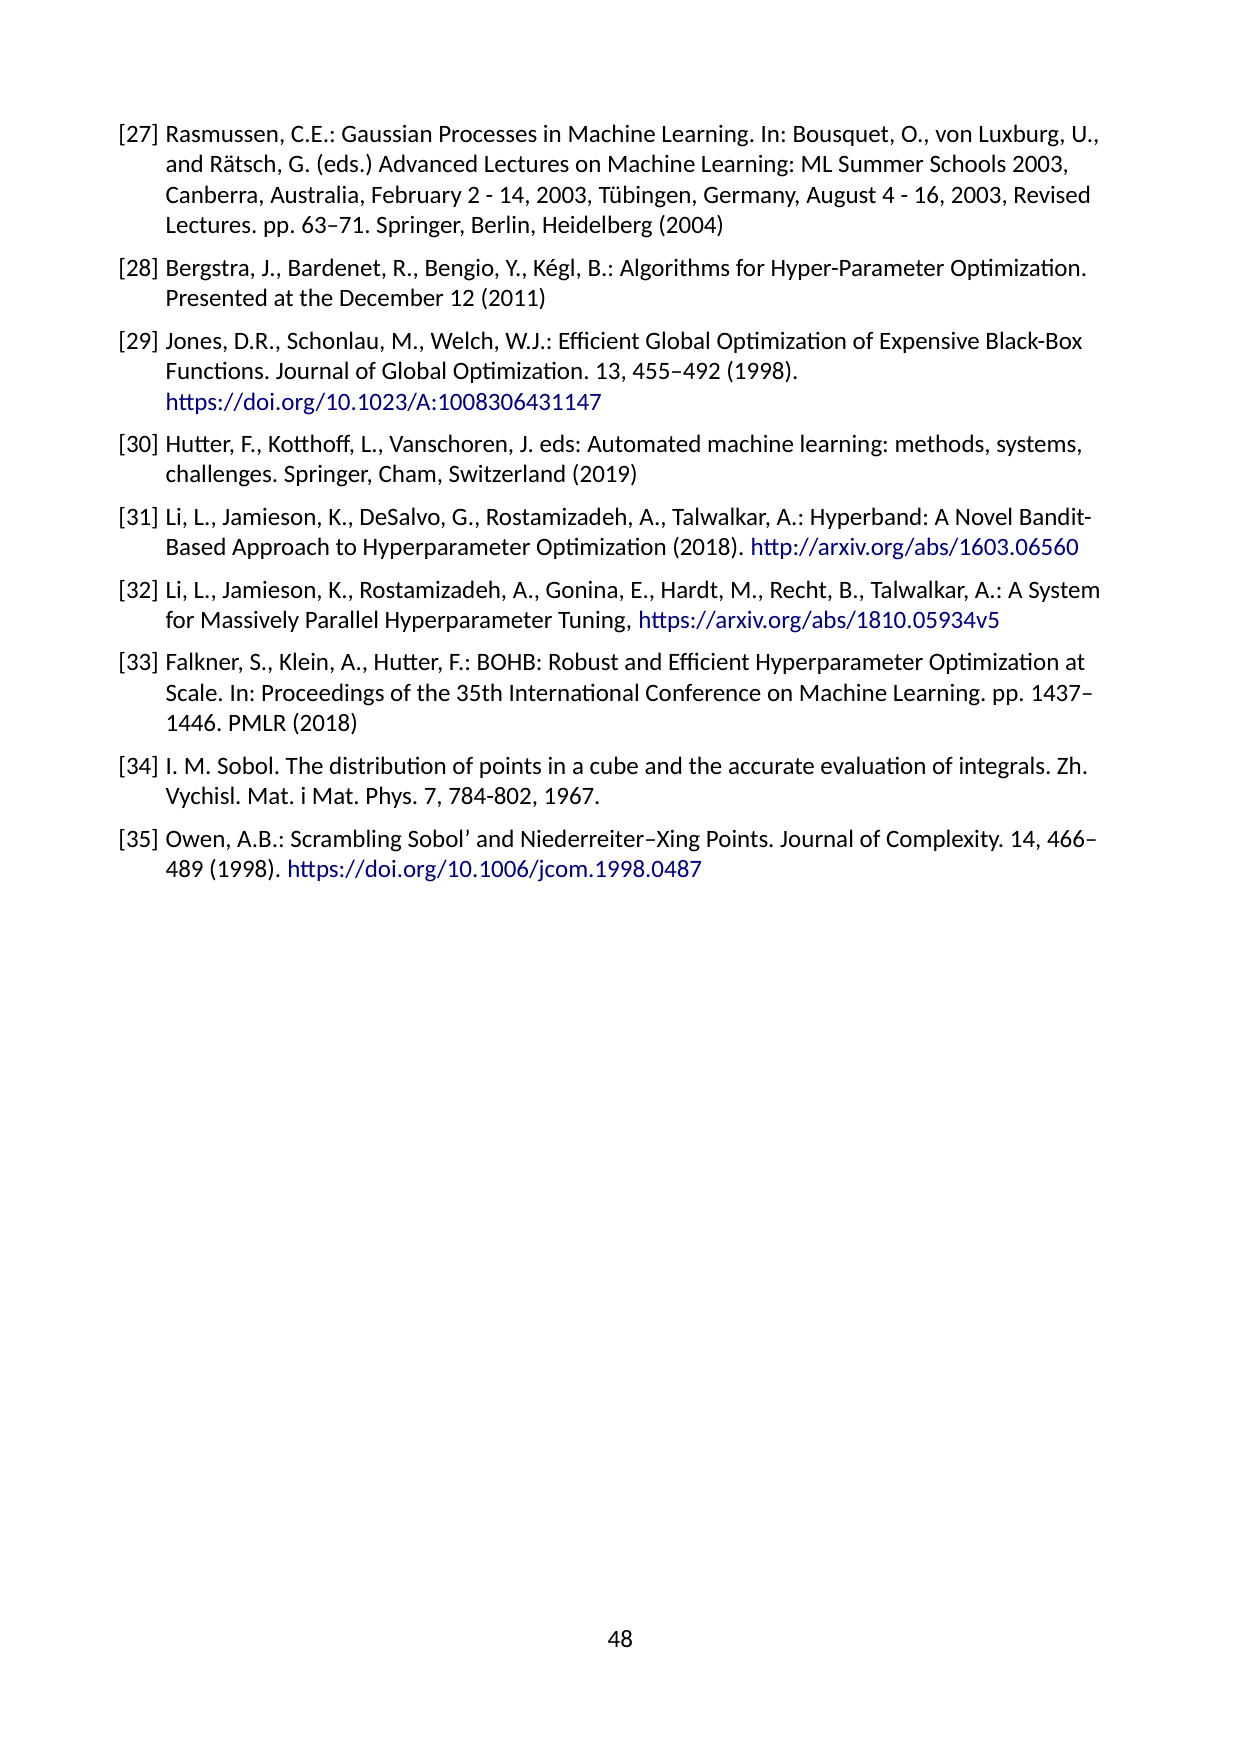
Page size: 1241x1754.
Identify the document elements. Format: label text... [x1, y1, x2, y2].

list I. M. Sobol. The distribution of points in a cube and the accurate evaluation of integrals. Zh. Vychisl. Mat. i Mat. Phys. 7, 784-802, 1967. [118, 750, 1122, 811]
list Li, L., Jamieson, K., Rostamizadeh, A., Gonina, E., Hardt, M., Recht, B., Talwalkar, A.: A System for Massively Parallel Hyperparameter Tuning, https://arxiv.org/abs/1810.05934v5 [118, 574, 1122, 635]
list Bergstra, J., Bardenet, R., Bengio, Y., Kégl, B.: Algorithms for Hyper-Parameter Optimization. Presented at the December 12 (2011) [118, 252, 1122, 313]
list Li, L., Jamieson, K., DeSalvo, G., Rostamizadeh, A., Talwalkar, A.: Hyperband: A Novel Bandit-Based Approach to Hyperparameter Optimization (2018). http://arxiv.org/abs/1603.06560 [118, 501, 1122, 562]
list Hutter, F., Kotthoff, L., Vanschoren, J. eds: Automated machine learning: methods, systems, challenges. Springer, Cham, Switzerland (2019) [118, 428, 1122, 489]
list Owen, A.B.: Scrambling Sobol’ and Niederreiter–Xing Points. Journal of Complexity. 14, 466–489 (1998). https://doi.org/10.1006/jcom.1998.0487 [118, 823, 1122, 884]
list Falkner, S., Klein, A., Hutter, F.: BOHB: Robust and Efficient Hyperparameter Optimization at Scale. In: Proceedings of the 35th International Conference on Machine Learning. pp. 1437–1446. PMLR (2018) [118, 647, 1122, 738]
list Jones, D.R., Schonlau, M., Welch, W.J.: Efficient Global Optimization of Expensive Black-Box Functions. Journal of Global Optimization. 13, 455–492 (1998). https://doi.org/10.1023/A:1008306431147 [118, 325, 1122, 416]
list Rasmussen, C.E.: Gaussian Processes in Machine Learning. In: Bousquet, O., von Luxburg, U., and Rätsch, G. (eds.) Advanced Lectures on Machine Learning: ML Summer Schools 2003, Canberra, Australia, February 2 - 14, 2003, Tübingen, Germany, August 4 - 16, 2003, Revised Lectures. pp. 63–71. Springer, Berlin, Heidelberg (2004) [118, 118, 1122, 240]
